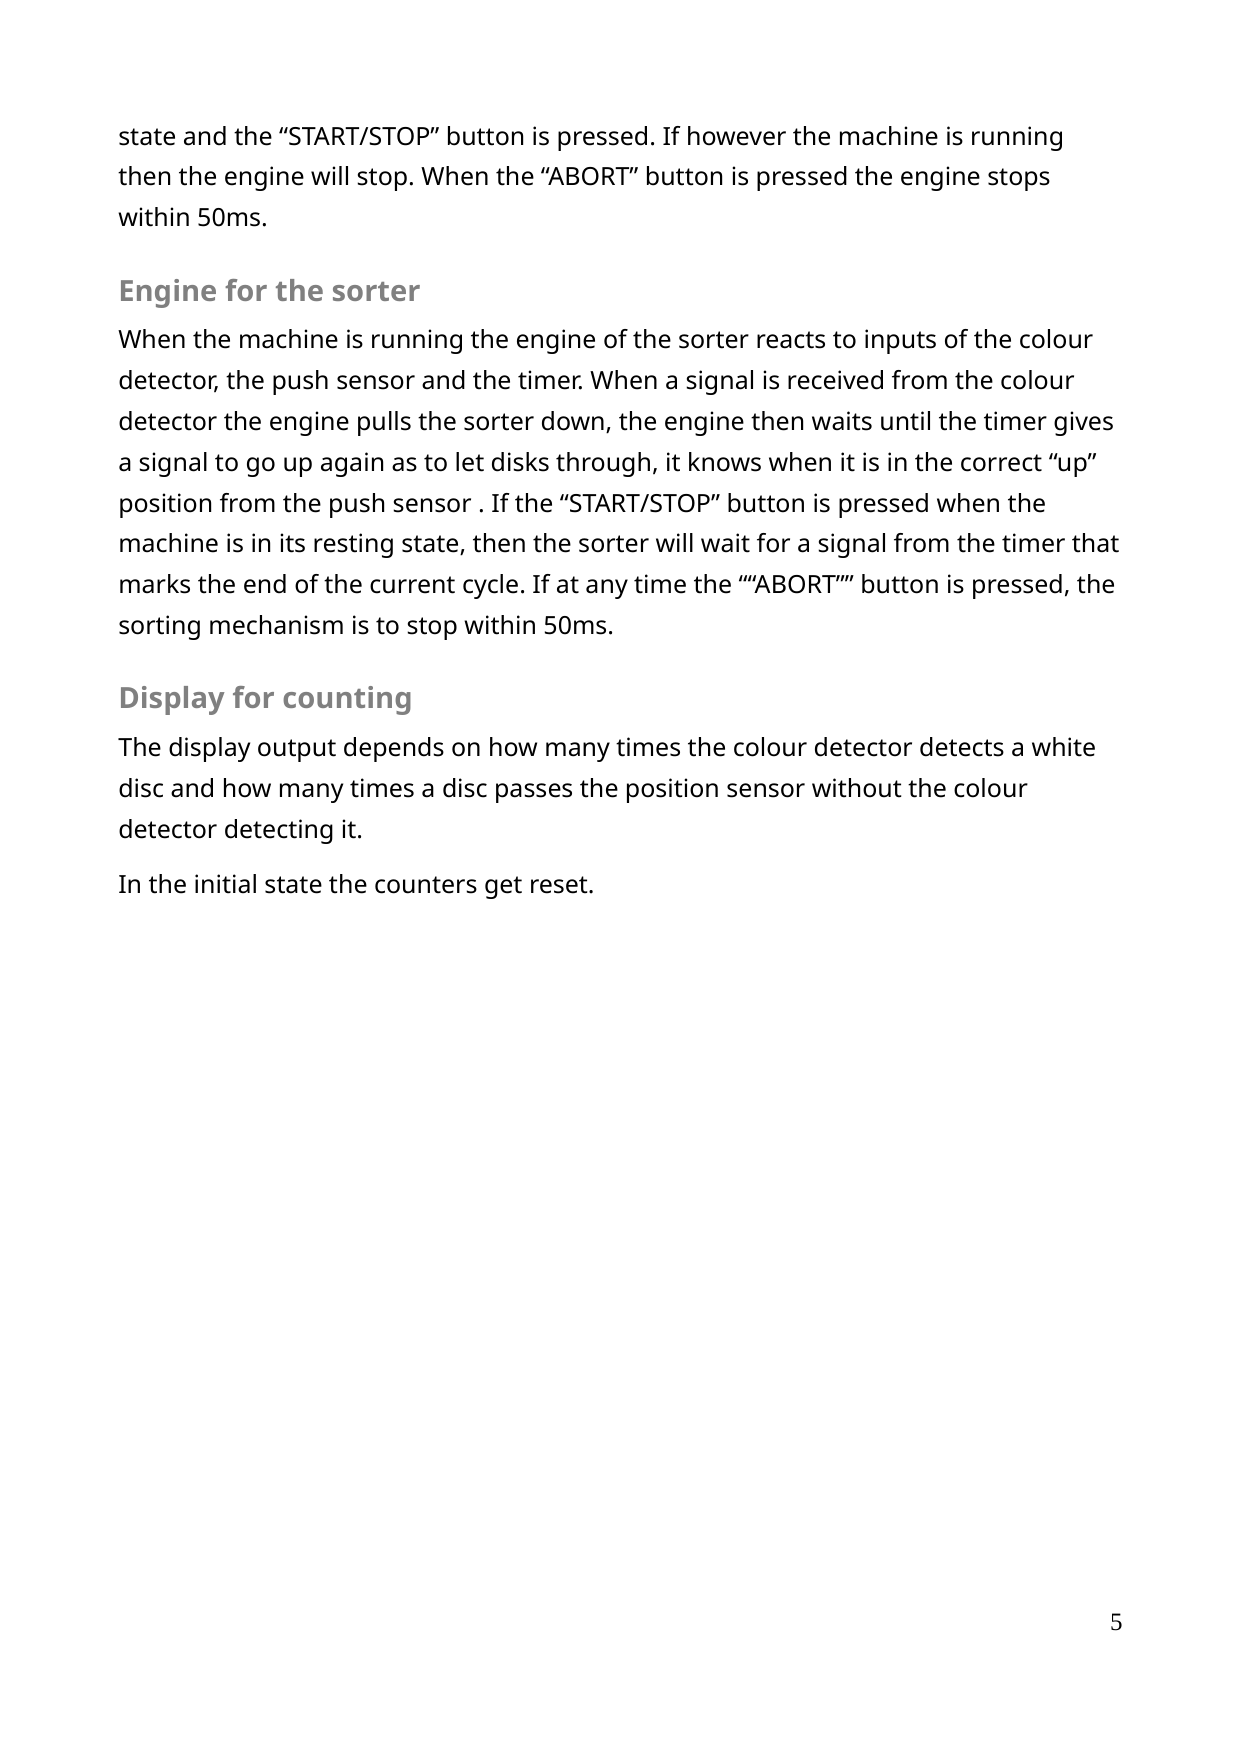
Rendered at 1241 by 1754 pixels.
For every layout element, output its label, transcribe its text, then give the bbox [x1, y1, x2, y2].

text state and the “START/STOP” button is pressed. If however the machine is running then the engine will stop. When the “ABORT” button is pressed the engine stops within 50ms. [118, 118, 1122, 234]
subtitle Engine for the sorter [118, 270, 1122, 309]
text In the initial state the counters get reset. [118, 867, 1122, 901]
text The display output depends on how many times the colour detector detects a white disc and how many times a disc passes the position sensor without the colour detector detecting it. [118, 730, 1122, 846]
text When the machine is running the engine of the sorter reacts to inputs of the colour detector, the push sensor and the timer. When a signal is received from the colour detector the engine pulls the sorter down, the engine then waits until the timer gives a signal to go up again as to let disks through, it knows when it is in the correct “up” position from the push sensor . If the “START/STOP” button is pressed when the machine is in its resting state, then the sorter will wait for a signal from the timer that marks the end of the current cycle. If at any time the ““ABORT”” button is pressed, the sorting mechanism is to stop within 50ms. [118, 322, 1122, 642]
subtitle Display for counting [118, 678, 1122, 717]
